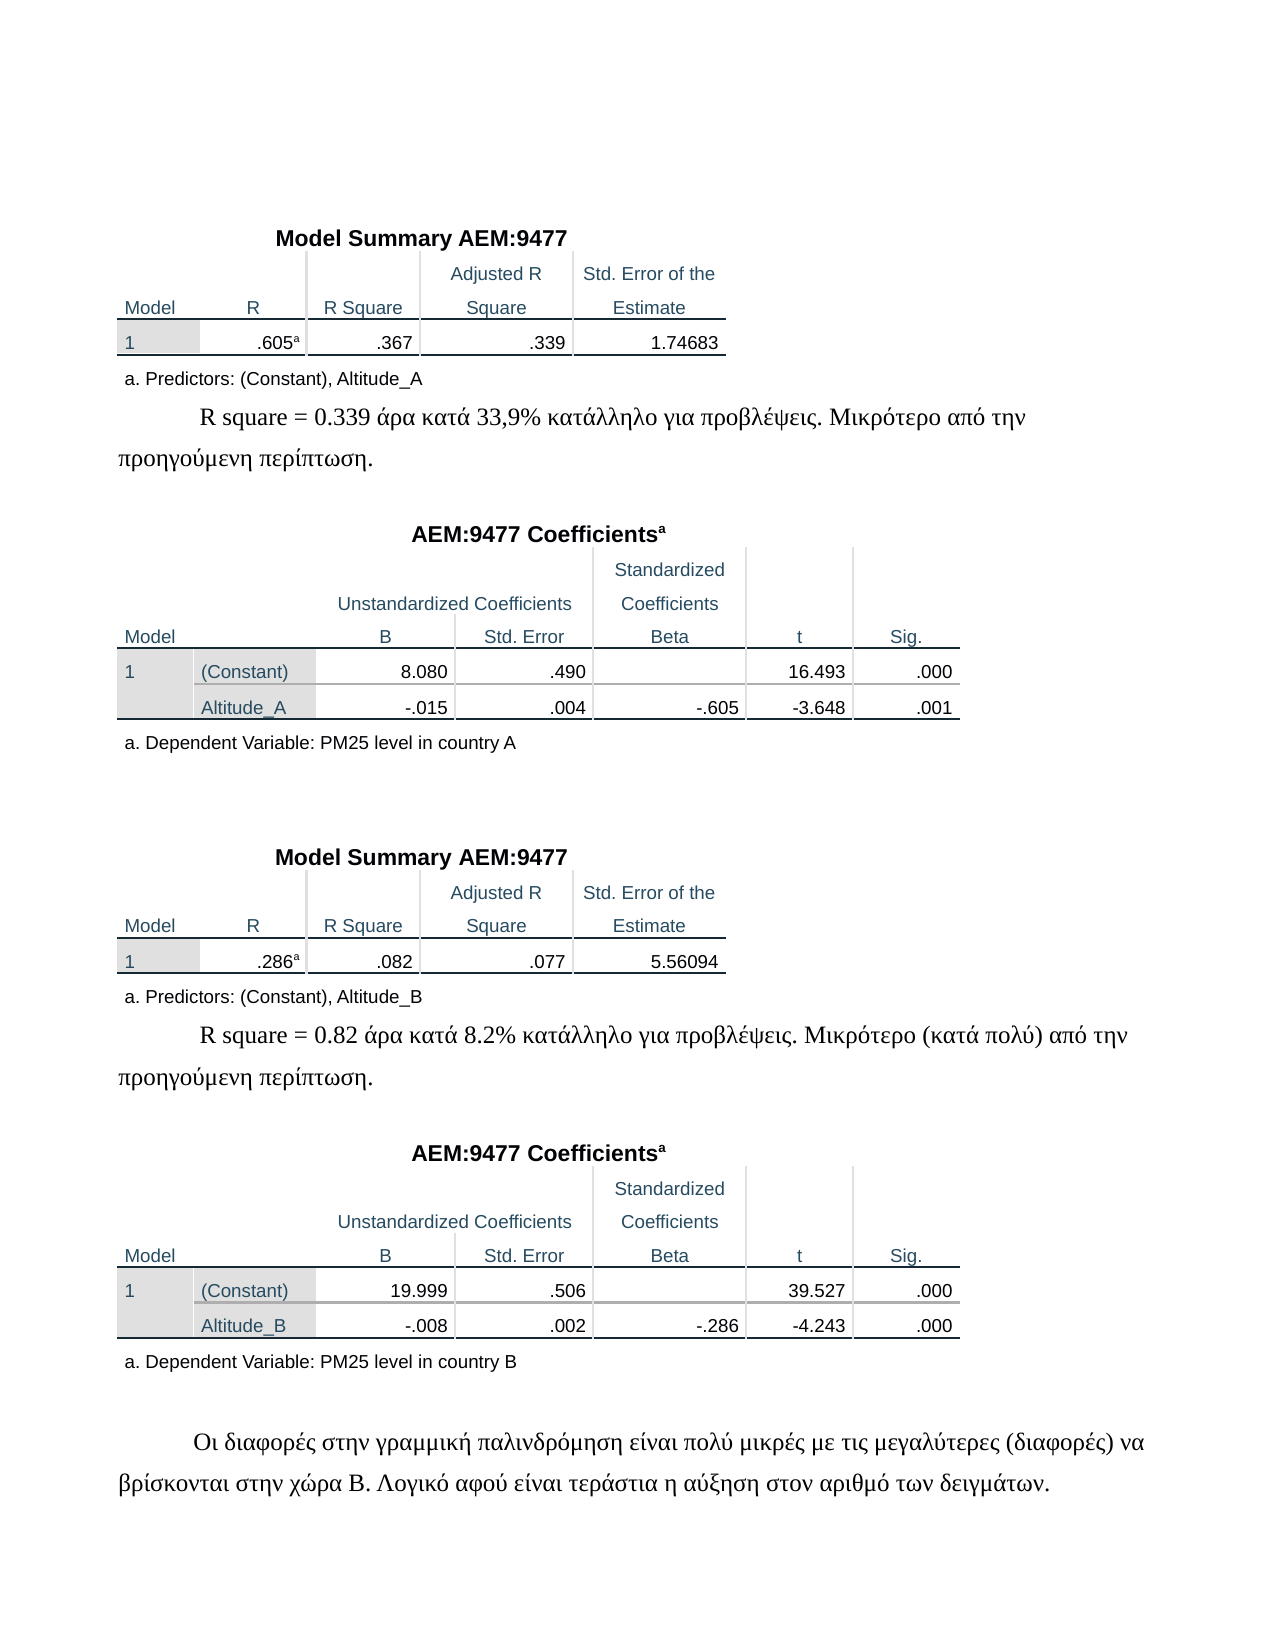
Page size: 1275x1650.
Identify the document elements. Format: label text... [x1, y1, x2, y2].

table_cell Model [117, 547, 316, 647]
table_cell .000 [854, 1304, 959, 1337]
table_cell 1 [117, 1268, 193, 1337]
table_cell (Constant) [194, 1268, 316, 1301]
table_cell B [316, 1233, 454, 1266]
table_cell Model [117, 251, 200, 318]
table_header ΑΕΜ:9477 Coefficientsa [117, 1133, 959, 1166]
table_header Model Summary AEM:9477 [117, 218, 726, 251]
table_cell 16.493 [747, 649, 852, 683]
table_cell -.286 [594, 1304, 745, 1337]
table_cell .286a [200, 939, 305, 972]
table_cell -3.648 [747, 685, 852, 718]
table_cell [594, 1268, 745, 1301]
table_cell Unstandardized Coefficients [316, 547, 592, 614]
table_cell .339 [421, 320, 572, 353]
table_cell Standardized Coefficients [594, 1166, 745, 1233]
table_cell Sig. [854, 547, 959, 647]
table_cell R Square [308, 870, 419, 937]
table_cell .506 [456, 1268, 592, 1301]
table_cell R [200, 870, 305, 937]
table_cell .077 [421, 939, 572, 972]
table_cell 1 [117, 320, 200, 353]
table_cell .605a [200, 320, 305, 353]
table_header ΑΕΜ:9477 Coefficientsa [117, 514, 959, 547]
table_cell .367 [308, 320, 419, 353]
table_cell .002 [456, 1304, 592, 1337]
table_cell [594, 649, 745, 683]
table_cell (Constant) [194, 649, 316, 683]
table_cell a. Predictors: (Constant), Altitude_B [117, 974, 726, 1008]
table_cell Sig. [854, 1166, 959, 1266]
table_cell -.008 [316, 1304, 454, 1337]
table_cell Std. Error [456, 1233, 592, 1266]
table_cell Model [117, 1166, 316, 1266]
table_cell a. Dependent Variable: PM25 level in country B [117, 1339, 959, 1372]
table_cell Beta [594, 614, 745, 647]
table_cell B [316, 614, 454, 647]
table_cell t [747, 1166, 852, 1266]
table_cell a. Dependent Variable: PM25 level in country A [117, 720, 959, 753]
table_cell .004 [456, 685, 592, 718]
table_cell .000 [854, 649, 959, 683]
table_cell .000 [854, 1268, 959, 1301]
table_cell Model [117, 870, 200, 937]
table_cell 1 [117, 649, 193, 718]
table_cell -.015 [316, 685, 454, 718]
table_cell Unstandardized Coefficients [316, 1166, 592, 1233]
table_cell .001 [854, 685, 959, 718]
table_cell Beta [594, 1233, 745, 1266]
text Οι διαφορές στην γραμμική παλινδρόμηση είναι πολύ μικρές με τις μεγαλύτερες (διαφορές) να βρίσκονται στην χώρα Β. Λογικό αφού είναι τεράστια η αύξηση στον αριθμό των δειγμάτων. [118, 1414, 1157, 1497]
table_cell Std. Error of the Estimate [574, 251, 726, 318]
table_cell 39.527 [747, 1268, 852, 1301]
table_cell R Square [308, 251, 419, 318]
table_cell Adjusted R Square [421, 251, 572, 318]
table_cell Adjusted R Square [421, 870, 572, 937]
table_cell .490 [456, 649, 592, 683]
table_cell a. Predictors: (Constant), Altitude_A [117, 356, 726, 389]
table_cell -.605 [594, 685, 745, 718]
table_cell 19.999 [316, 1268, 454, 1301]
table_cell Std. Error of the Estimate [574, 870, 726, 937]
table_cell -4.243 [747, 1304, 852, 1337]
table_cell .082 [308, 939, 419, 972]
table_cell 8.080 [316, 649, 454, 683]
text R square = 0.339 άρα κατά 33,9% κατάλληλο για προβλέψεις. Μικρότερο από την προηγούμενη περίπτωση. [118, 389, 1157, 472]
table_cell t [747, 547, 852, 647]
table_header Model Summary ΑΕΜ:9477 [117, 837, 726, 870]
table_cell Standardized Coefficients [594, 547, 745, 614]
table_cell R [200, 251, 305, 318]
table_cell Altitude_B [194, 1304, 316, 1337]
table_cell Altitude_A [194, 685, 316, 718]
table_cell 5.56094 [574, 939, 726, 972]
table_cell 1 [117, 939, 200, 972]
text R square = 0.82 άρα κατά 8.2% κατάλληλο για προβλέψεις. Μικρότερο (κατά πολύ) από την προηγούμενη περίπτωση. [118, 1008, 1157, 1091]
table_cell 1.74683 [574, 320, 726, 353]
table_cell Std. Error [456, 614, 592, 647]
